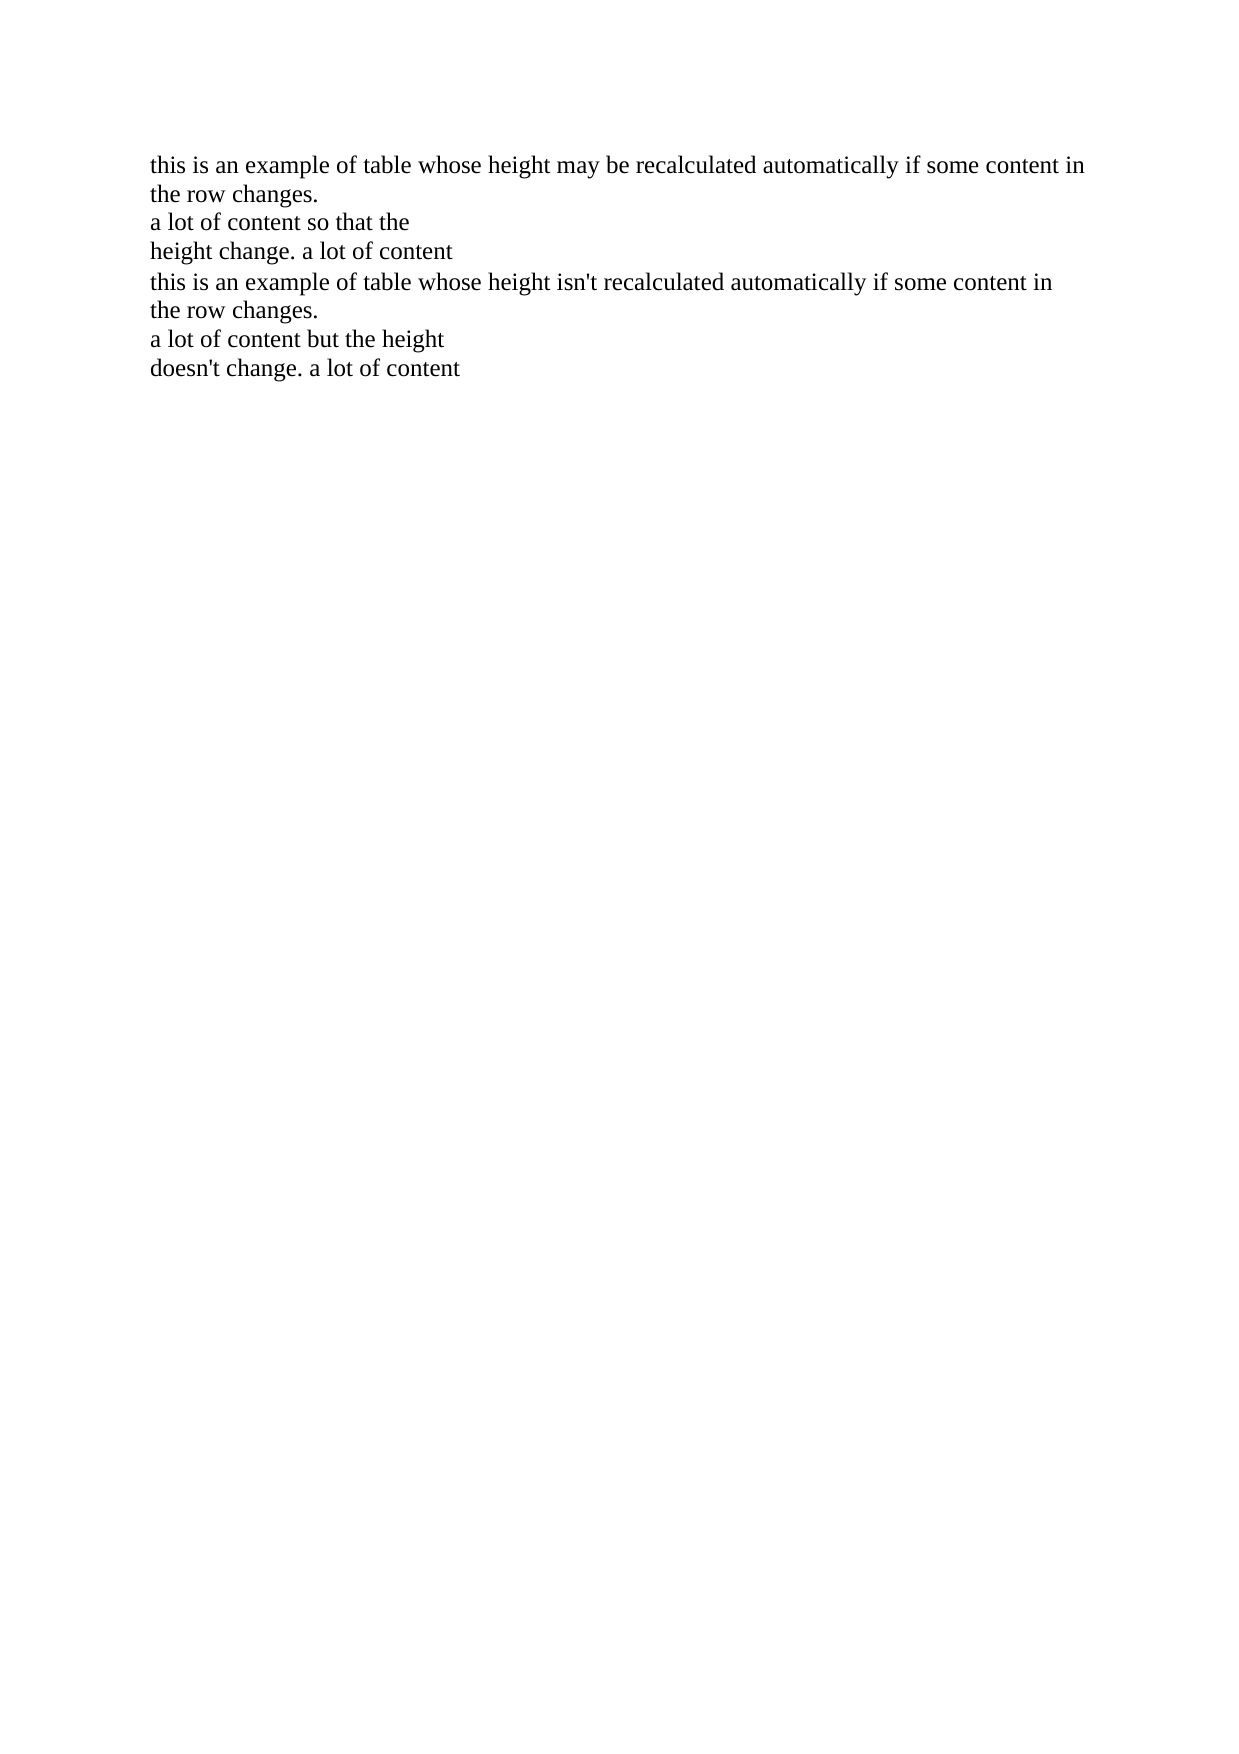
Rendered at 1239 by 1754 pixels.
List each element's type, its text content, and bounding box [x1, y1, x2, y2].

table_header [777, 209, 1089, 266]
table_header [777, 443, 1089, 501]
table_cell [777, 561, 1089, 619]
table_cell a lot of content so that the height change. a lot of content so that the height change. a lot of content so that the height change. a lot of content so that the height change. [151, 268, 463, 325]
table_header a lot of content so that the height change. a lot of content so that the height change. a lot of content so that the height change. a lot of content so that the height change. [151, 209, 463, 266]
table_cell [464, 327, 776, 385]
table_cell a lot of content but the height doesn't change. a lot of content but the height doesn't change. a lot of content but the height doesn't change. a lot of content but the height doesn't change. [151, 502, 463, 560]
table_cell a lot of content so that the height change. a lot of content so that the height change. a lot of content so that the height change. a lot of content so that the height change. [151, 327, 463, 385]
table_header [464, 209, 776, 266]
table_cell [777, 502, 1089, 560]
table_header a lot of content but the height doesn't change. a lot of content but the height doesn't change. a lot of content but the height doesn't change. a lot of content but the height doesn't change. [151, 443, 463, 501]
table_cell [464, 502, 776, 560]
table_cell [777, 327, 1089, 385]
table_cell [464, 561, 776, 619]
text this is an example of table whose height isn't recalculated automatically if some content in the row changes. [150, 386, 1089, 442]
table_cell a lot of content but the height doesn't change. a lot of content but the height doesn't change. a lot of content but the height doesn't change. a lot of content but the height doesn't change. [151, 561, 463, 619]
text this is an example of table whose height may be recalculated automatically if some content in the row changes. [150, 150, 1089, 207]
table_header [464, 443, 776, 501]
table_cell [464, 268, 776, 325]
table_cell [777, 268, 1089, 325]
